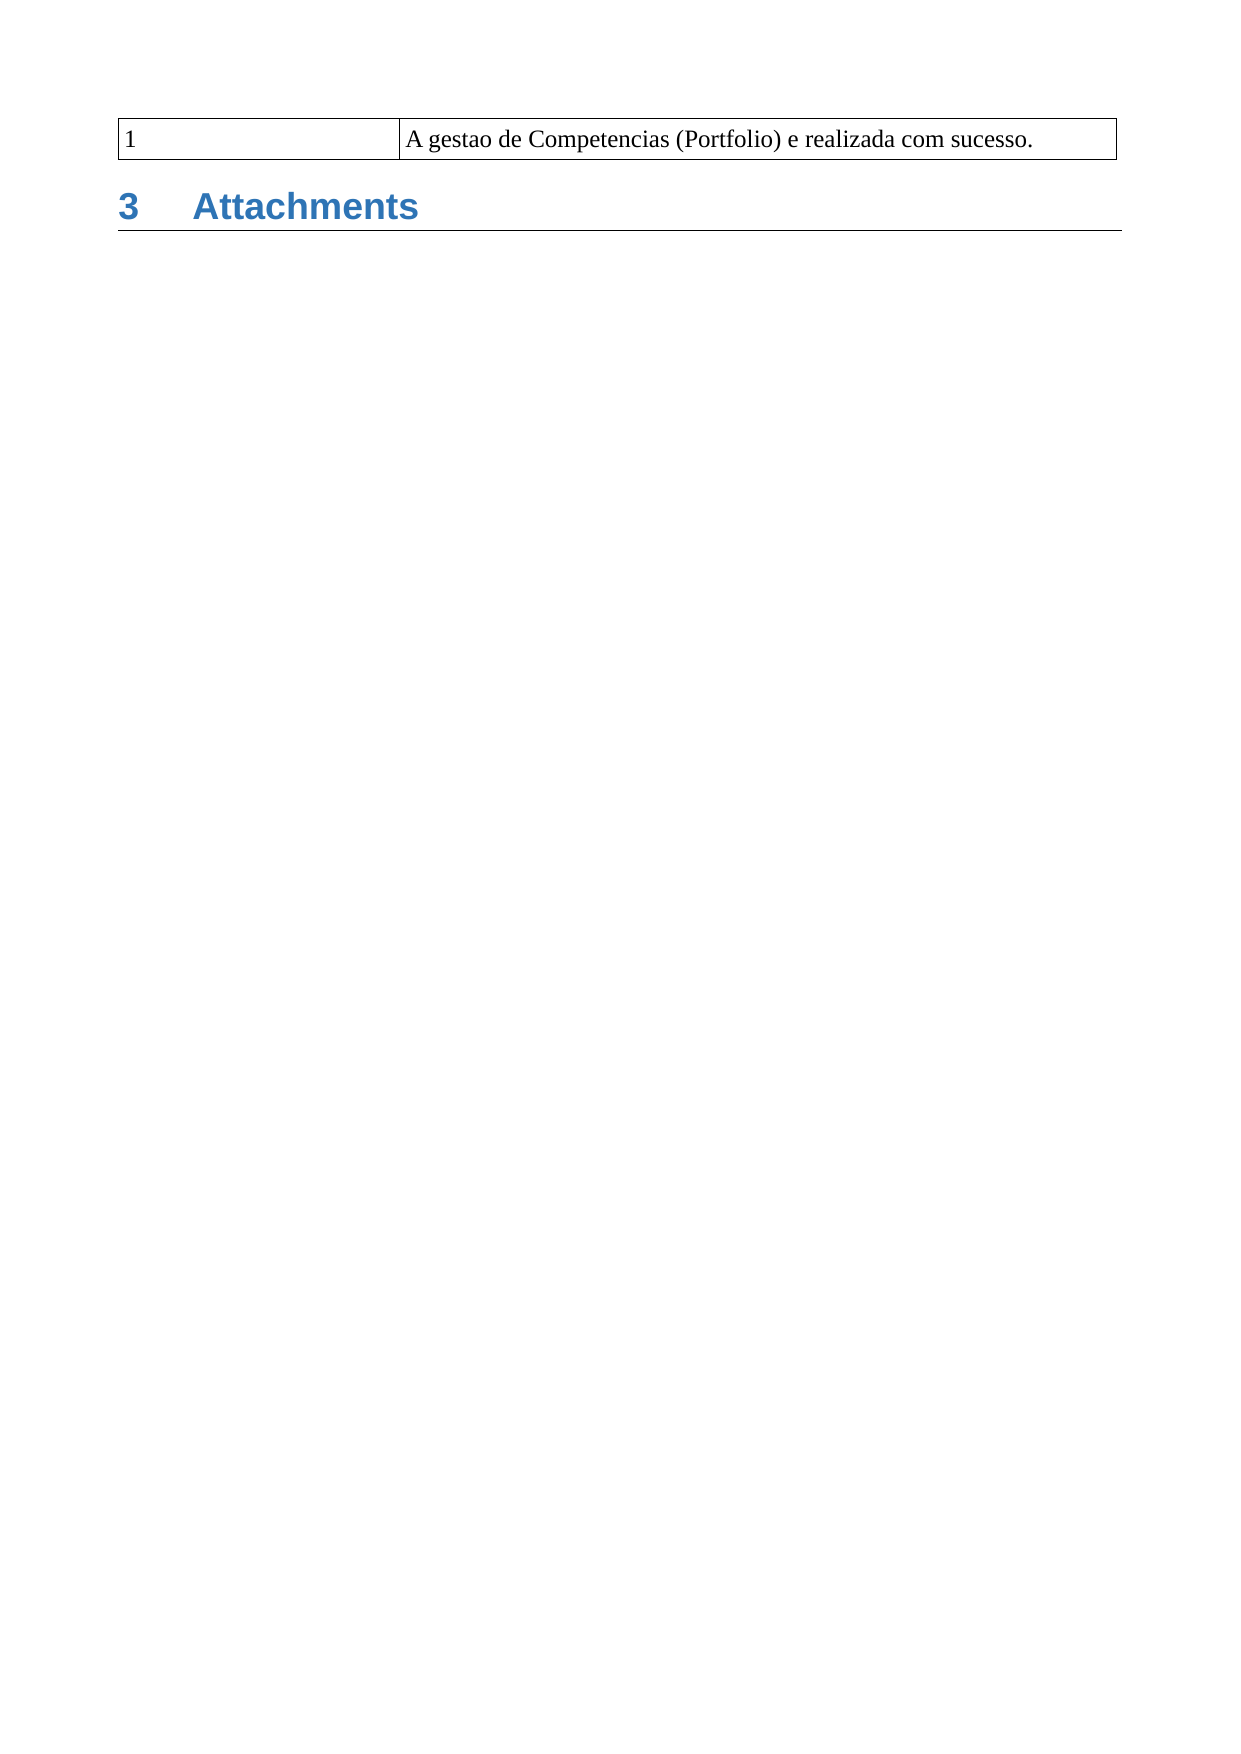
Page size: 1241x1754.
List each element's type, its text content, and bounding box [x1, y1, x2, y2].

table_cell A gestao de Competencias (Portfolio) e realizada com sucesso. [400, 119, 1116, 159]
table_cell 1 [119, 119, 399, 159]
subtitle Attachments [118, 184, 1122, 230]
